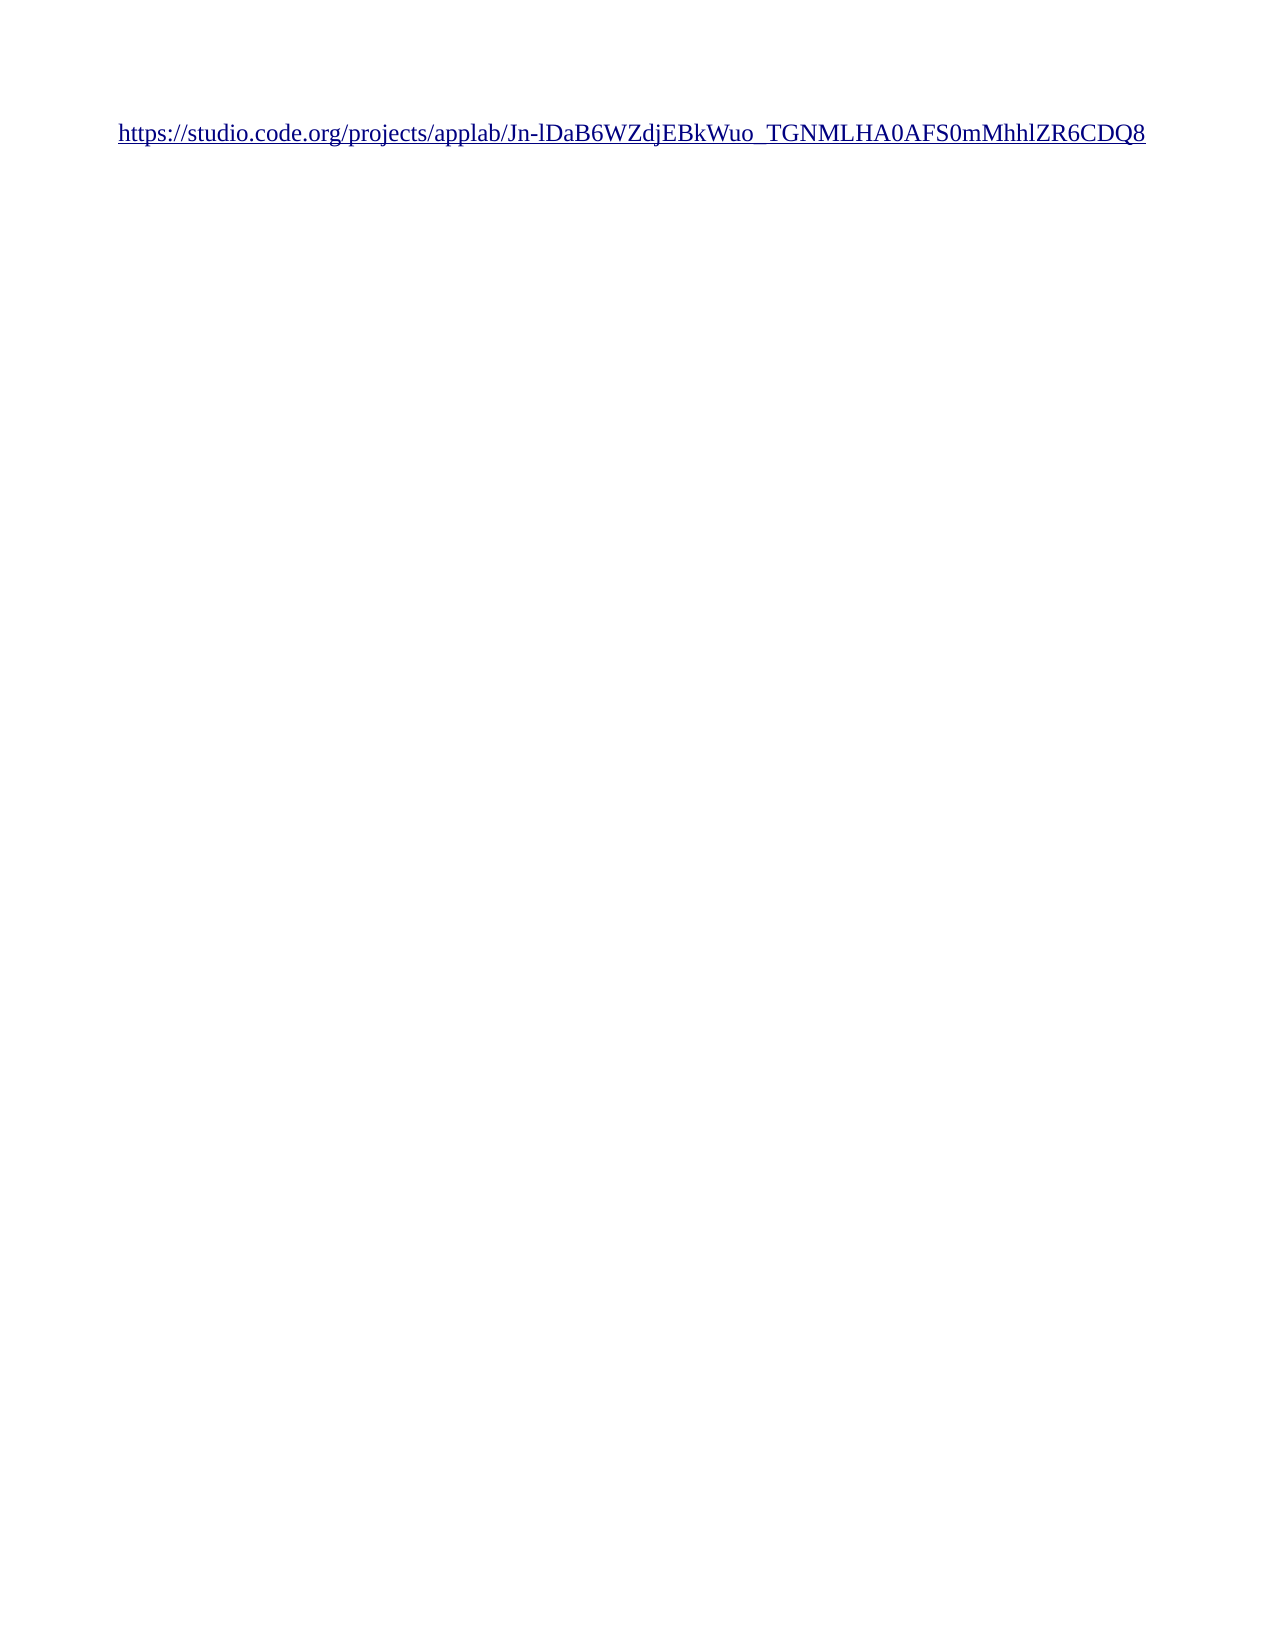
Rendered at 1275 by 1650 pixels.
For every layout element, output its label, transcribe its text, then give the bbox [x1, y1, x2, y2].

text https://studio.code.org/projects/applab/Jn-lDaB6WZdjEBkWuo_TGNMLHA0AFS0mMhhlZR6CDQ8 [118, 118, 1157, 147]
